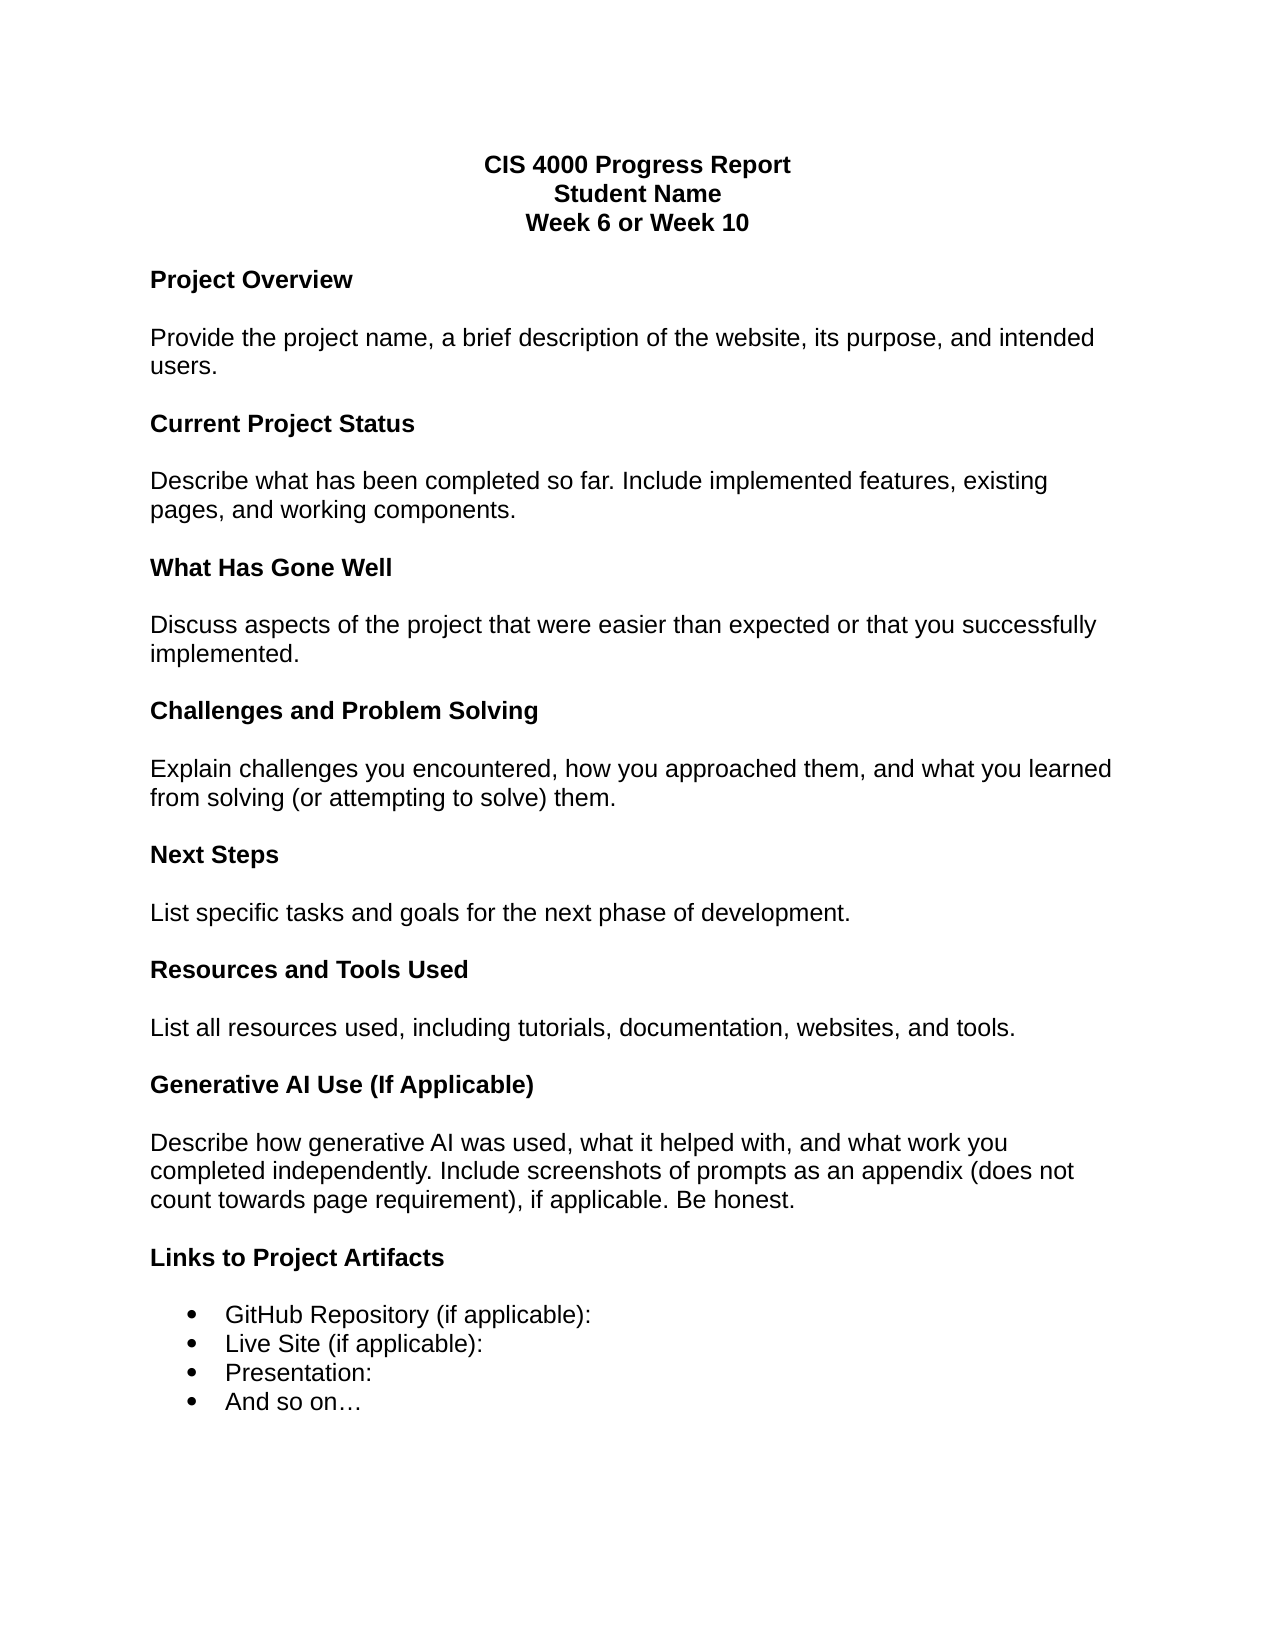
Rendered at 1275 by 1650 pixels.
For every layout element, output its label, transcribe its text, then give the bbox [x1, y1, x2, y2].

text List specific tasks and goals for the next phase of development. [150, 897, 1125, 926]
list And so on… [187, 1387, 1125, 1415]
text Project Overview [150, 265, 1125, 294]
text What Has Gone Well [150, 552, 1125, 581]
text CIS 4000 Progress Report [150, 150, 1125, 179]
text Generative AI Use (If Applicable) [150, 1070, 1125, 1099]
text Links to Project Artifacts [150, 1242, 1125, 1271]
text Provide the project name, a brief description of the website, its purpose, and intended users. [150, 322, 1125, 380]
text Describe what has been completed so far. Include implemented features, existing pages, and working components. [150, 466, 1125, 524]
list Presentation: [187, 1358, 1125, 1387]
text Challenges and Problem Solving [150, 696, 1125, 725]
text Week 6 or Week 10 [150, 207, 1125, 236]
list Live Site (if applicable): [187, 1329, 1125, 1358]
text Explain challenges you encountered, how you approached them, and what you learned from solving (or attempting to solve) them. [150, 754, 1125, 811]
text List all resources used, including tutorials, documentation, websites, and tools. [150, 1012, 1125, 1041]
text Next Steps [150, 840, 1125, 869]
text Discuss aspects of the project that were easier than expected or that you successfully implemented. [150, 610, 1125, 667]
text Current Project Status [150, 409, 1125, 437]
list GitHub Repository (if applicable): [187, 1300, 1125, 1329]
text Student Name [150, 179, 1125, 207]
text Describe how generative AI was used, what it helped with, and what work you completed independently. Include screenshots of prompts as an appendix (does not count towards page requirement), if applicable. Be honest. [150, 1127, 1125, 1214]
text Resources and Tools Used [150, 955, 1125, 984]
